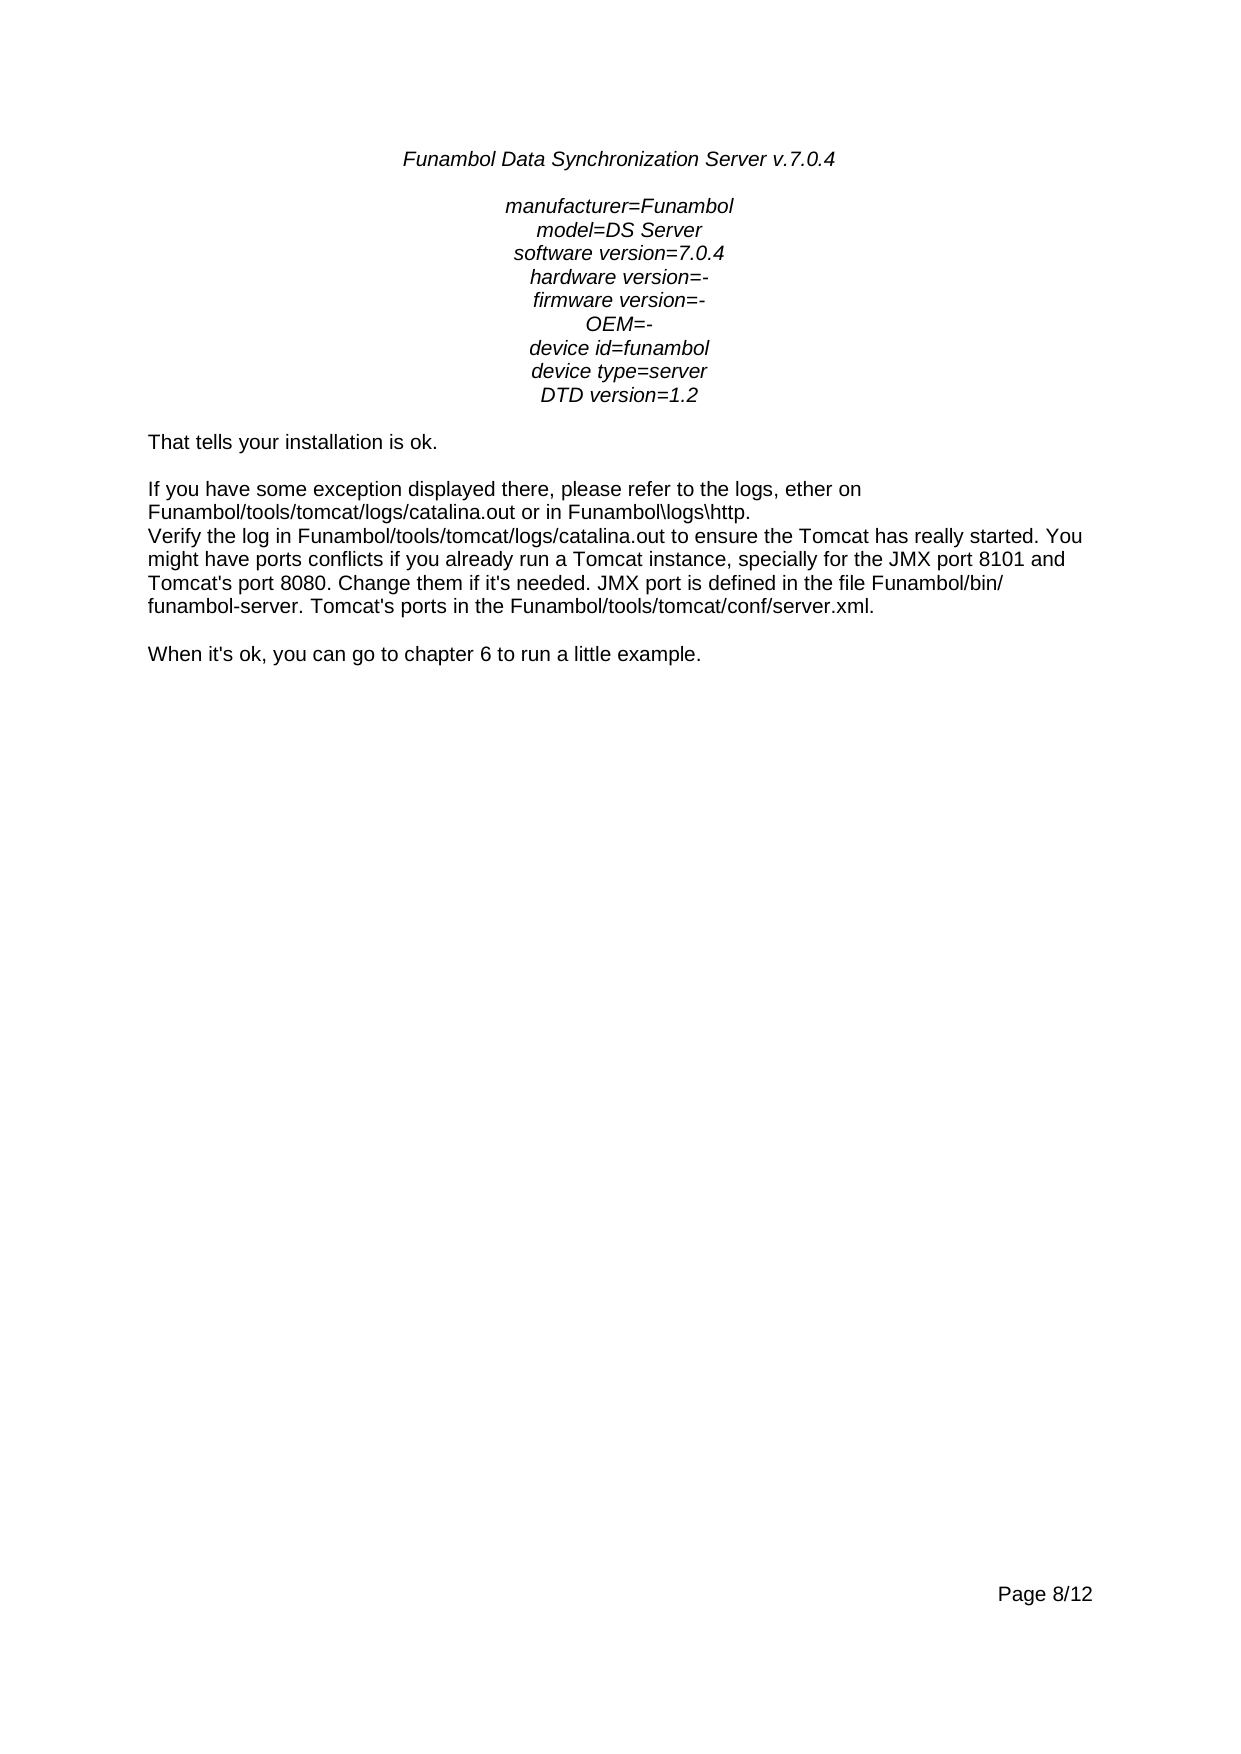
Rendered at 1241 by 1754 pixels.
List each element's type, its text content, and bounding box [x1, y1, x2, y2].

text Funambol Data Synchronization Server v.7.0.4 [148, 148, 1093, 171]
text Verify the log in Funambol/tools/tomcat/logs/catalina.out to ensure the Tomcat has really started. You might have ports conflicts if you already run a Tomcat instance, specially for the JMX port 8101 and Tomcat's port 8080. Change them if it's needed. JMX port is defined in the file Funambol/bin/ funambol-server. Tomcat's ports in the Funambol/tools/tomcat/conf/server.xml. [148, 524, 1093, 618]
text That tells your installation is ok. [148, 430, 1093, 454]
text firmware version=- [148, 289, 1093, 312]
text If you have some exception displayed there, please refer to the logs, ether on Funambol/tools/tomcat/logs/catalina.out or in Funambol\logs\http. [148, 477, 1093, 524]
text DTD version=1.2 [148, 383, 1093, 407]
text manufacturer=Funambol [148, 195, 1093, 218]
text model=DS Server [148, 218, 1093, 242]
text software version=7.0.4 [148, 242, 1093, 265]
text OEM=- [148, 312, 1093, 336]
text hardware version=- [148, 265, 1093, 289]
text device type=server [148, 359, 1093, 383]
text When it's ok, you can go to chapter 6 to run a little example. [148, 642, 1093, 666]
text device id=funambol [148, 336, 1093, 359]
